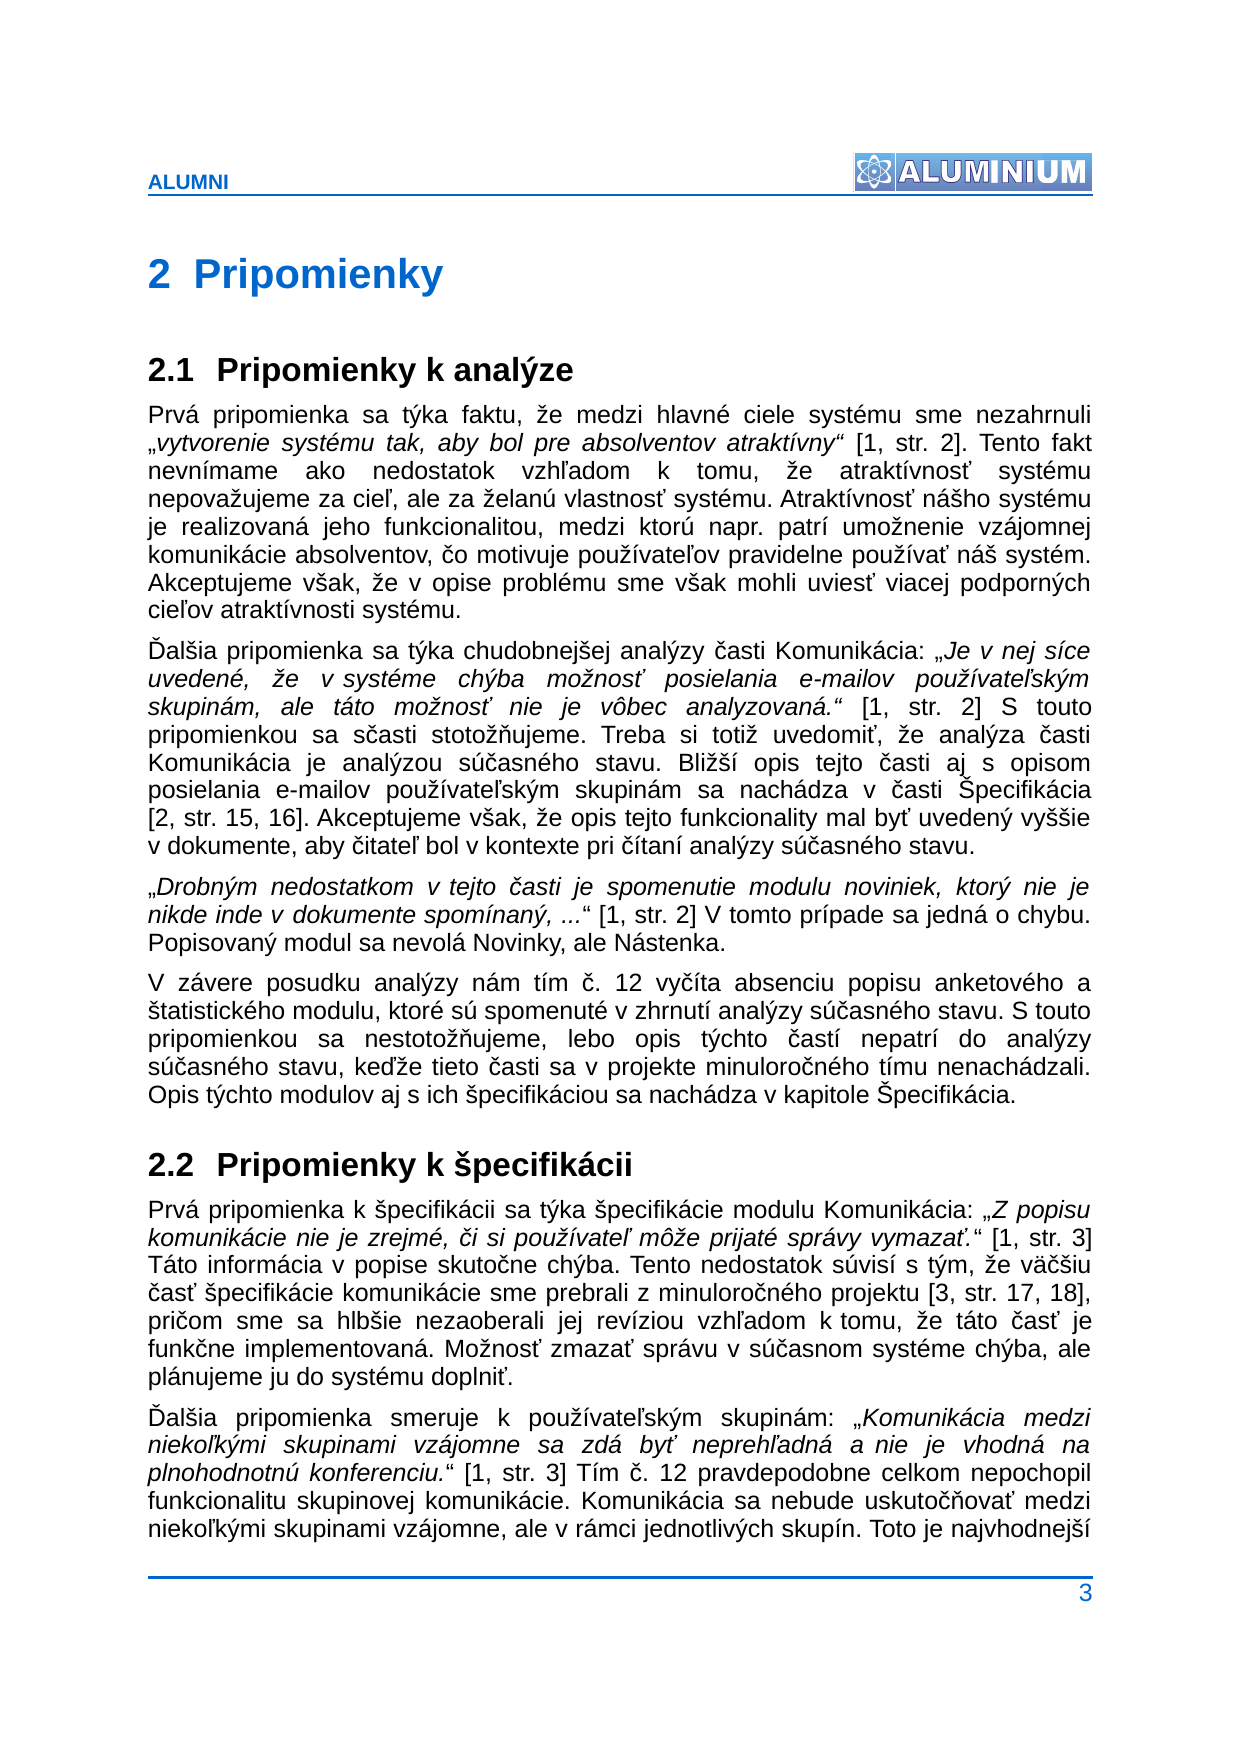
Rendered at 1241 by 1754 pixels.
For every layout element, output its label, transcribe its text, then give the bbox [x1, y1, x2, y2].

text V závere posudku analýzy nám tím č. 12 vyčíta absenciu popisu anketového a štatistického modulu, ktoré sú spomenuté v zhrnutí analýzy súčasného stavu. S touto pripomienkou sa nestotožňujeme, lebo opis týchto častí nepatrí do analýzy súčasného stavu, keďže tieto časti sa v projekte minuloročného tímu nenachádzali. Opis týchto modulov aj s ich špecifikáciou sa nachádza v kapitole Špecifikácia. [148, 969, 1093, 1108]
text „Drobným nedostatkom v tejto časti je spomenutie modulu noviniek, ktorý nie je nikde inde v dokumente spomínaný, ...“ [1, str. 2] V tomto prípade sa jedná o chybu. Popisovaný modul sa nevolá Novinky, ale Nástenka. [148, 873, 1093, 956]
subtitle Pripomienky k analýze [148, 351, 1093, 388]
subtitle Pripomienky k špecifikácii [148, 1146, 1093, 1183]
text Ďalšia pripomienka smeruje k používateľským skupinám: „Komunikácia medzi niekoľkými skupinami vzájomne sa zdá byť neprehľadná a nie je vhodná na plnohodnotnú konferenciu.“ [1, str. 3] Tím č. 12 pravdepodobne celkom nepochopil funkcionalitu skupinovej komunikácie. Komunikácia sa nebude uskutočňovať medzi niekoľkými skupinami vzájomne, ale v rámci jednotlivých skupín. Toto je najvhodnejší [148, 1403, 1093, 1543]
text Prvá pripomienka sa týka faktu, že medzi hlavné ciele systému sme nezahrnuli „vytvorenie systému tak, aby bol pre absolventov atraktívny“ [1, str. 2]. Tento fakt nevnímame ako nedostatok vzhľadom k tomu, že atraktívnosť systému nepovažujeme za cieľ, ale za želanú vlastnosť systému. Atraktívnosť nášho systému je realizovaná jeho funkcionalitou, medzi ktorú napr. patrí umožnenie vzájomnej komunikácie absolventov, čo motivuje používateľov pravidelne používať náš systém. Akceptujeme však, že v opise problému sme však mohli uviesť viacej podporných cieľov atraktívnosti systému. [148, 401, 1093, 624]
subtitle Pripomienky [148, 250, 1093, 297]
text Ďalšia pripomienka sa týka chudobnejšej analýzy časti Komunikácia: „Je v nej síce uvedené, že v systéme chýba možnosť posielania e-mailov používateľským skupinám, ale táto možnosť nie je vôbec analyzovaná.“ [1, str. 2] S touto pripomienkou sa sčasti stotožňujeme. Treba si totiž uvedomiť, že analýza časti Komunikácia je analýzou súčasného stavu. Bližší opis tejto časti aj s opisom posielania e-mailov používateľským skupinám sa nachádza v časti Špecifikácia [2, str. 15, 16]. Akceptujeme však, že opis tejto funkcionality mal byť uvedený vyššie v dokumente, aby čitateľ bol v kontexte pri čítaní analýzy súčasného stavu. [148, 637, 1093, 860]
text Prvá pripomienka k špecifikácii sa týka špecifikácie modulu Komunikácia: „Z popisu komunikácie nie je zrejmé, či si používateľ môže prijaté správy vymazať.“ [1, str. 3] Táto informácia v popise skutočne chýba. Tento nedostatok súvisí s tým, že väčšiu časť špecifikácie komunikácie sme prebrali z minuloročného projektu [3, str. 17, 18], pričom sme sa hlbšie nezaoberali jej revíziou vzhľadom k tomu, že táto časť je funkčne implementovaná. Možnosť zmazať správu v súčasnom systéme chýba, ale plánujeme ju do systému doplniť. [148, 1195, 1093, 1391]
